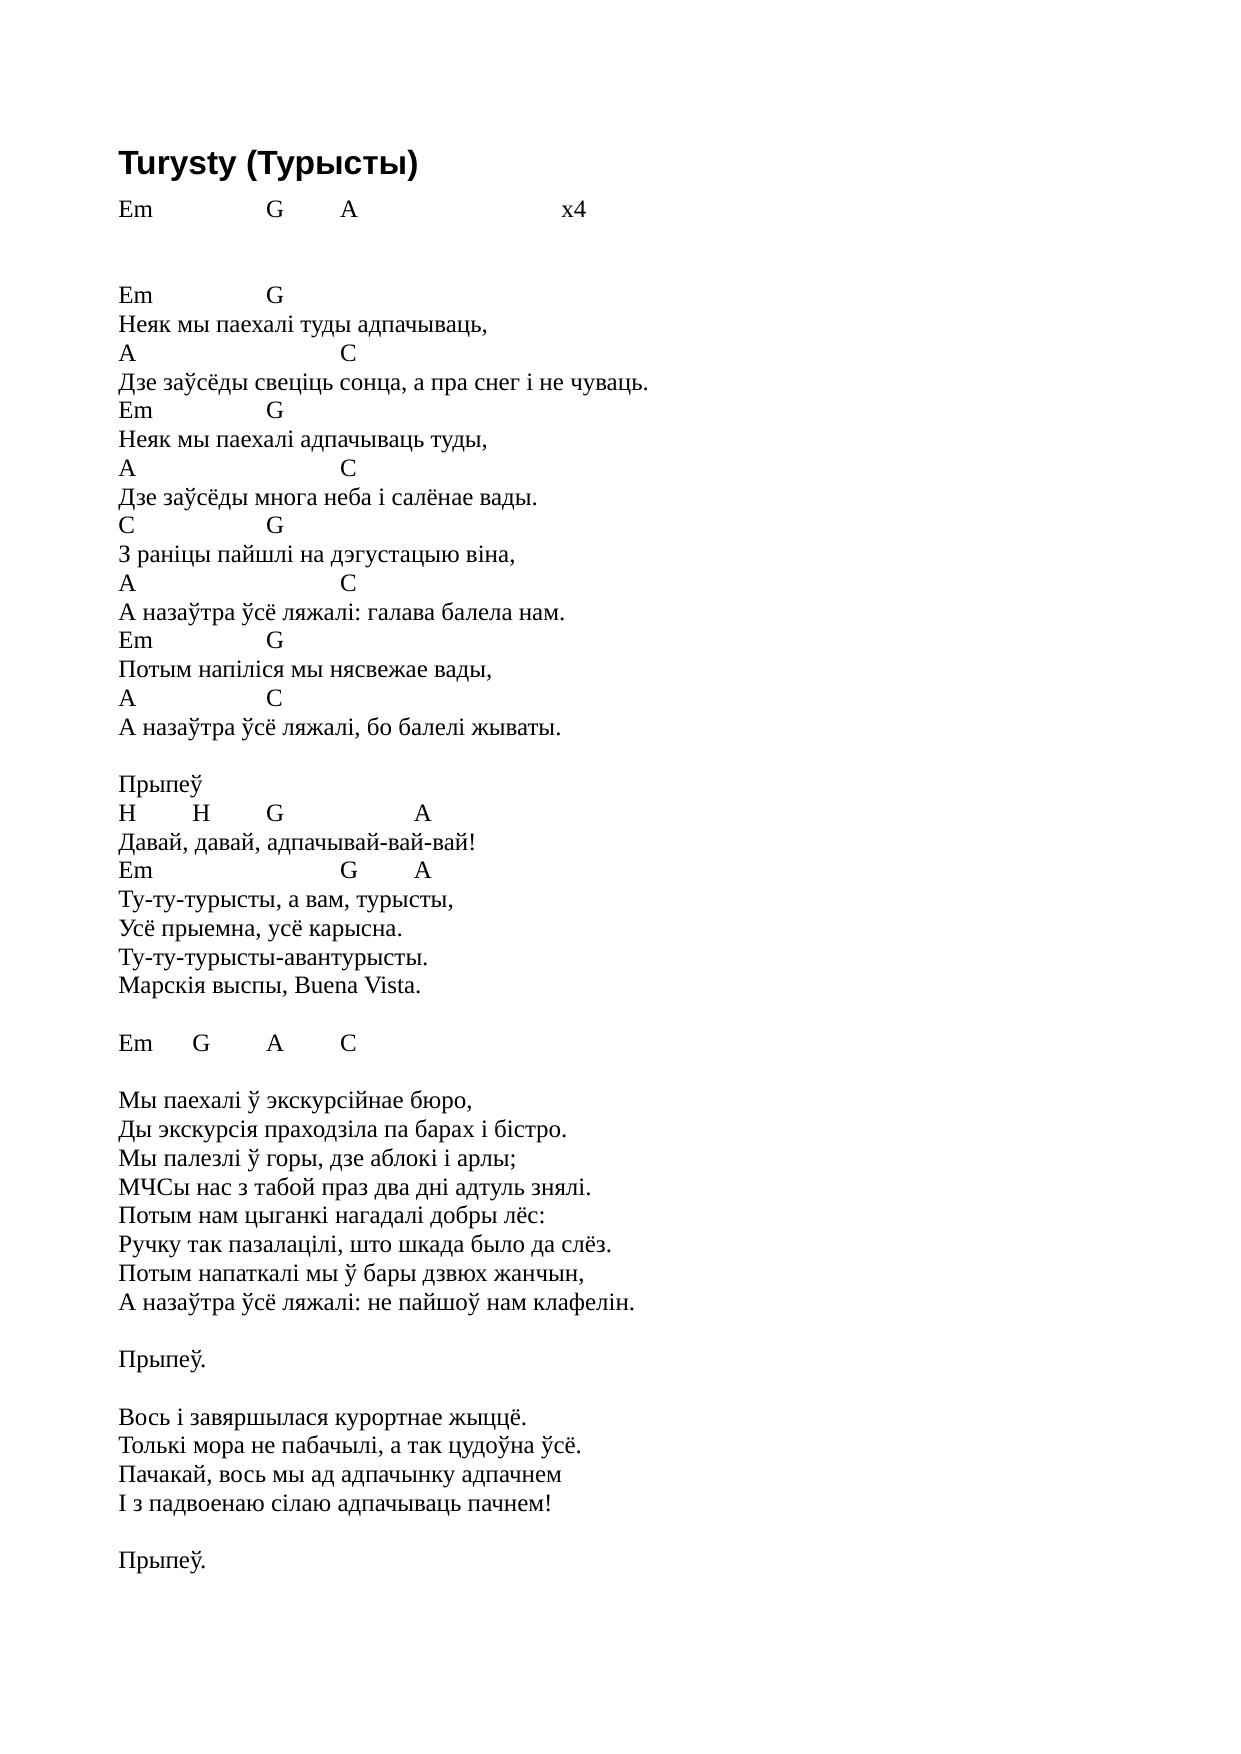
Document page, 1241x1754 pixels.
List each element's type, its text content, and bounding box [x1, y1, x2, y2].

text H H G A [118, 798, 1122, 827]
text Em G [118, 396, 1122, 424]
text Прыпеў. [118, 1546, 1122, 1574]
text Em G A [118, 856, 1122, 884]
text Em G [118, 281, 1122, 309]
text З раніцы пайшлі на дэгустацыю віна, [118, 539, 1122, 568]
text Em G A C [118, 1028, 1122, 1057]
text Усё прыемна, усё карысна. [118, 913, 1122, 942]
text Дзе заўсёды многа неба і салёнае вады. [118, 482, 1122, 511]
text Потым напаткалі мы ў бары дзвюх жанчын, [118, 1258, 1122, 1287]
text Прыпеў. [118, 1344, 1122, 1373]
text Ту-ту-турысты-авантурысты. [118, 942, 1122, 971]
text Em G A x4 [118, 194, 1122, 223]
text Мы палезлі ў горы, дзе аблокі і арлы; [118, 1143, 1122, 1172]
text А назаўтра ўсё ляжалі: не пайшоў нам клафелін. [118, 1287, 1122, 1316]
text Неяк мы паехалі туды адпачываць, [118, 309, 1122, 338]
text Неяк мы паехалі адпачываць туды, [118, 424, 1122, 453]
text C G [118, 511, 1122, 539]
text Em G [118, 626, 1122, 654]
text Мы паехалі ў экскурсійнае бюро, [118, 1086, 1122, 1114]
text A C [118, 683, 1122, 712]
subtitle Turysty (Турысты) [118, 143, 1122, 182]
text A C [118, 453, 1122, 482]
text Дзе заўсёды свеціць сонца, а пра снег і не чуваць. [118, 367, 1122, 396]
text Ту-ту-турысты, а вам, турысты, [118, 884, 1122, 913]
text Давай, давай, адпачывай-вай-вай! [118, 827, 1122, 856]
text Вось і завяршылася курортнае жыццё. [118, 1402, 1122, 1431]
text Толькі мора не пабачылі, а так цудоўна ўсё. [118, 1431, 1122, 1459]
text Потым нам цыганкі нагадалі добры лёс: [118, 1201, 1122, 1229]
text А назаўтра ўсё ляжалі, бо балелі жываты. [118, 712, 1122, 741]
text А назаўтра ўсё ляжалі: галава балела нам. [118, 597, 1122, 626]
text Потым напіліся мы нясвежае вады, [118, 654, 1122, 683]
text МЧСы нас з табой праз два дні адтуль знялі. [118, 1172, 1122, 1201]
text І з падвоенаю сілаю адпачываць пачнем! [118, 1488, 1122, 1517]
text Марскія выспы, Buena Vista. [118, 971, 1122, 999]
text A C [118, 568, 1122, 597]
text Ручку так пазалацілі, што шкада было да слёз. [118, 1229, 1122, 1258]
text A C [118, 338, 1122, 367]
text Ды экскурсія праходзіла па барах і бістро. [118, 1114, 1122, 1143]
text Прыпеў [118, 769, 1122, 798]
text Пачакай, вось мы ад адпачынку адпачнем [118, 1459, 1122, 1488]
